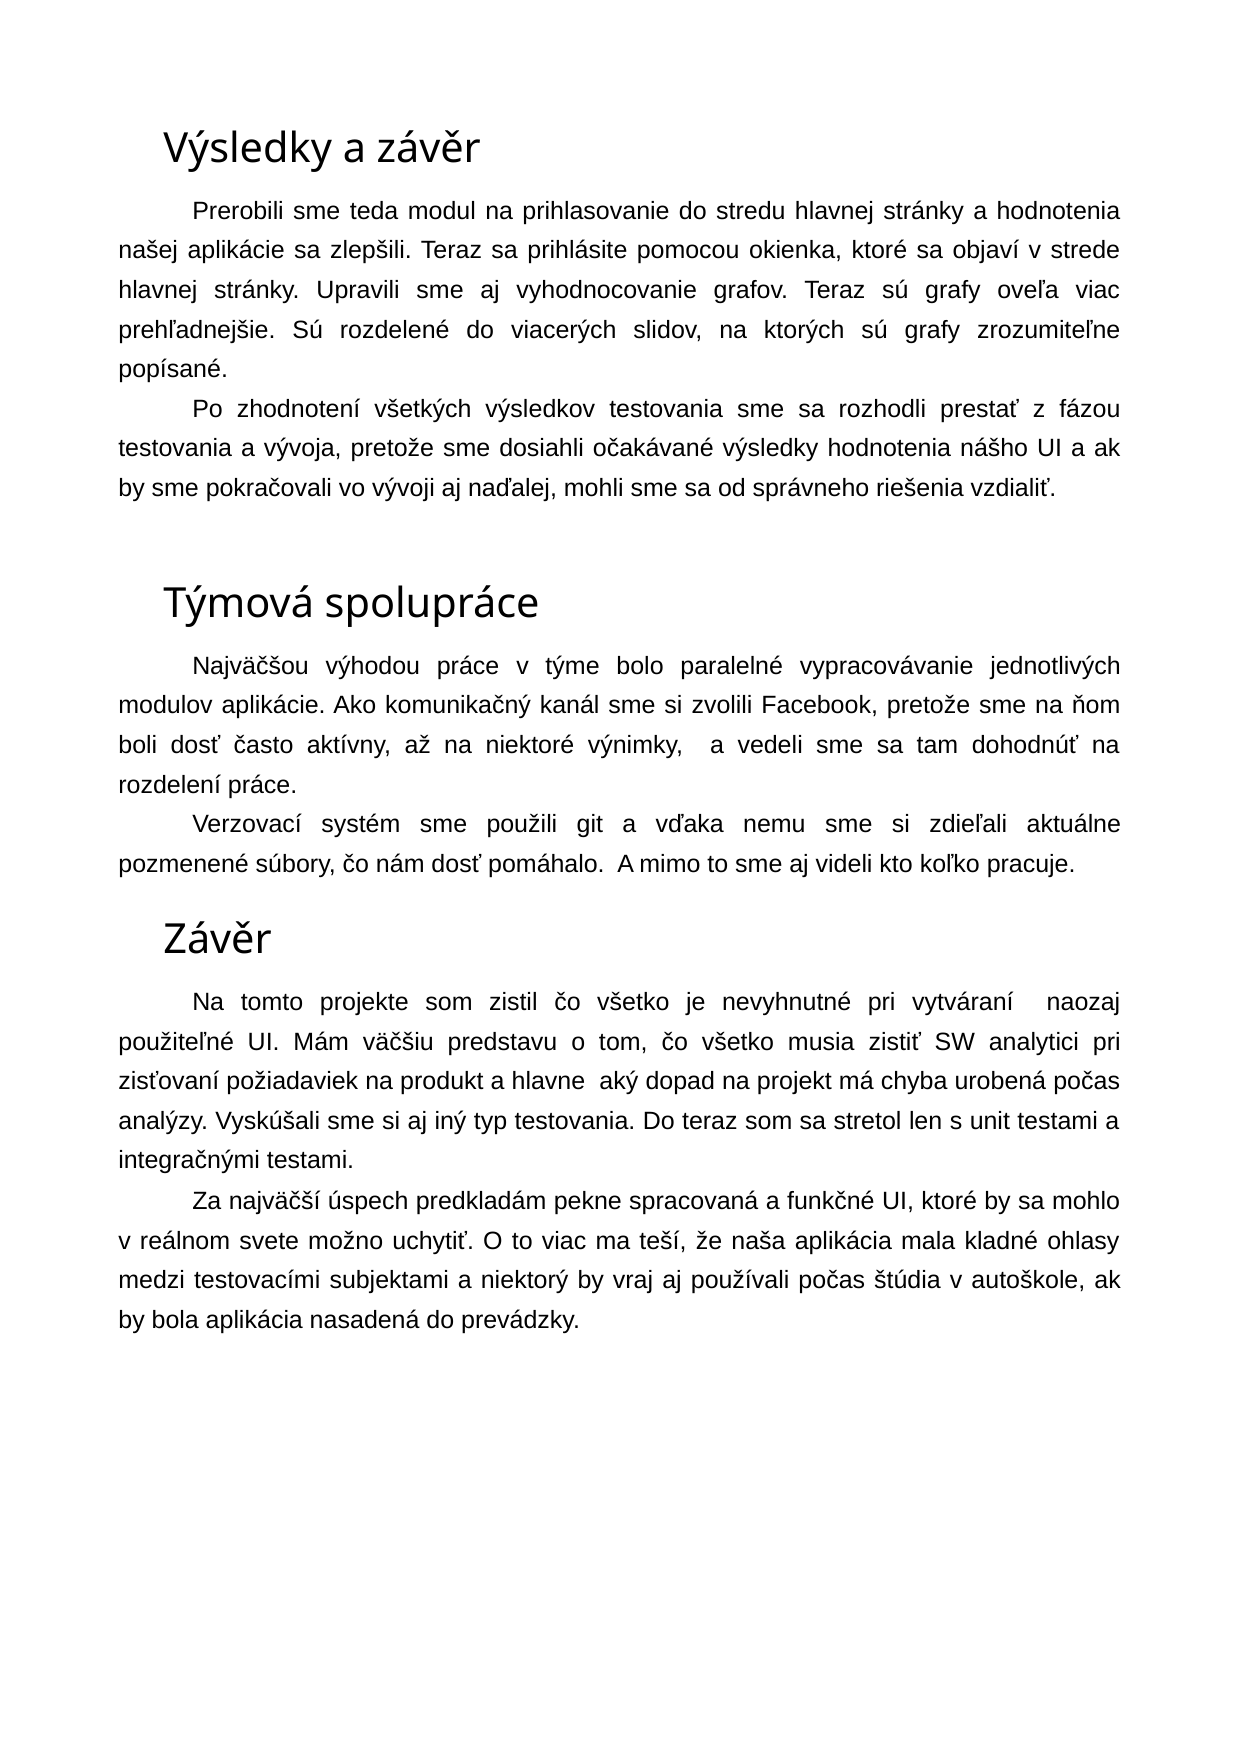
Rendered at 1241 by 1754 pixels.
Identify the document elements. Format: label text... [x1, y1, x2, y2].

text Verzovací systém sme použili git a vďaka nemu sme si zdieľali aktuálne pozmenené súbory, čo nám dosť pomáhalo. A mimo to sme aj videli kto koľko pracuje. [118, 809, 1122, 877]
subtitle Výsledky a závěr [118, 118, 1122, 174]
text Za najväčší úspech predkladám pekne spracovaná a funkčné UI, ktoré by sa mohlo v reálnom svete možno uchytiť. O to viac ma teší, že naša aplikácia mala kladné ohlasy medzi testovacími subjektami a niektorý by vraj aj používali počas štúdia v autoškole, ak by bola aplikácia nasadená do prevádzky. [118, 1186, 1122, 1334]
text Prerobili sme teda modul na prihlasovanie do stredu hlavnej stránky a hodnotenia našej aplikácie sa zlepšili. Teraz sa prihlásite pomocou okienka, ktoré sa objaví v strede hlavnej stránky. Upravili sme aj vyhodnocovanie grafov. Teraz sú grafy oveľa viac prehľadnejšie. Sú rozdelené do viacerých slidov, na ktorých sú grafy zrozumiteľne popísané. [118, 196, 1122, 383]
subtitle Týmová spolupráce [118, 573, 1122, 629]
text Na tomto projekte som zistil čo všetko je nevyhnutné pri vytváraní naozaj použiteľné UI. Mám väčšiu predstavu o tom, čo všetko musia zistiť SW analytici pri zisťovaní požiadaviek na produkt a hlavne aký dopad na projekt má chyba urobená počas analýzy. Vyskúšali sme si aj iný typ testovania. Do teraz som sa stretol len s unit testami a integračnými testami. [118, 987, 1122, 1174]
text Najväčšou výhodou práce v týme bolo paralelné vypracovávanie jednotlivých modulov aplikácie. Ako komunikačný kanál sme si zvolili Facebook, pretože sme na ňom boli dosť často aktívny, až na niektoré výnimky, a vedeli sme sa tam dohodnúť na rozdelení práce. [118, 651, 1122, 798]
subtitle Závěr [118, 909, 1122, 966]
text Po zhodnotení všetkých výsledkov testovania sme sa rozhodli prestať z fázou testovania a vývoja, pretože sme dosiahli očakávané výsledky hodnotenia nášho UI a ak by sme pokračovali vo vývoji aj naďalej, mohli sme sa od správneho riešenia vzdialiť. [118, 394, 1122, 502]
